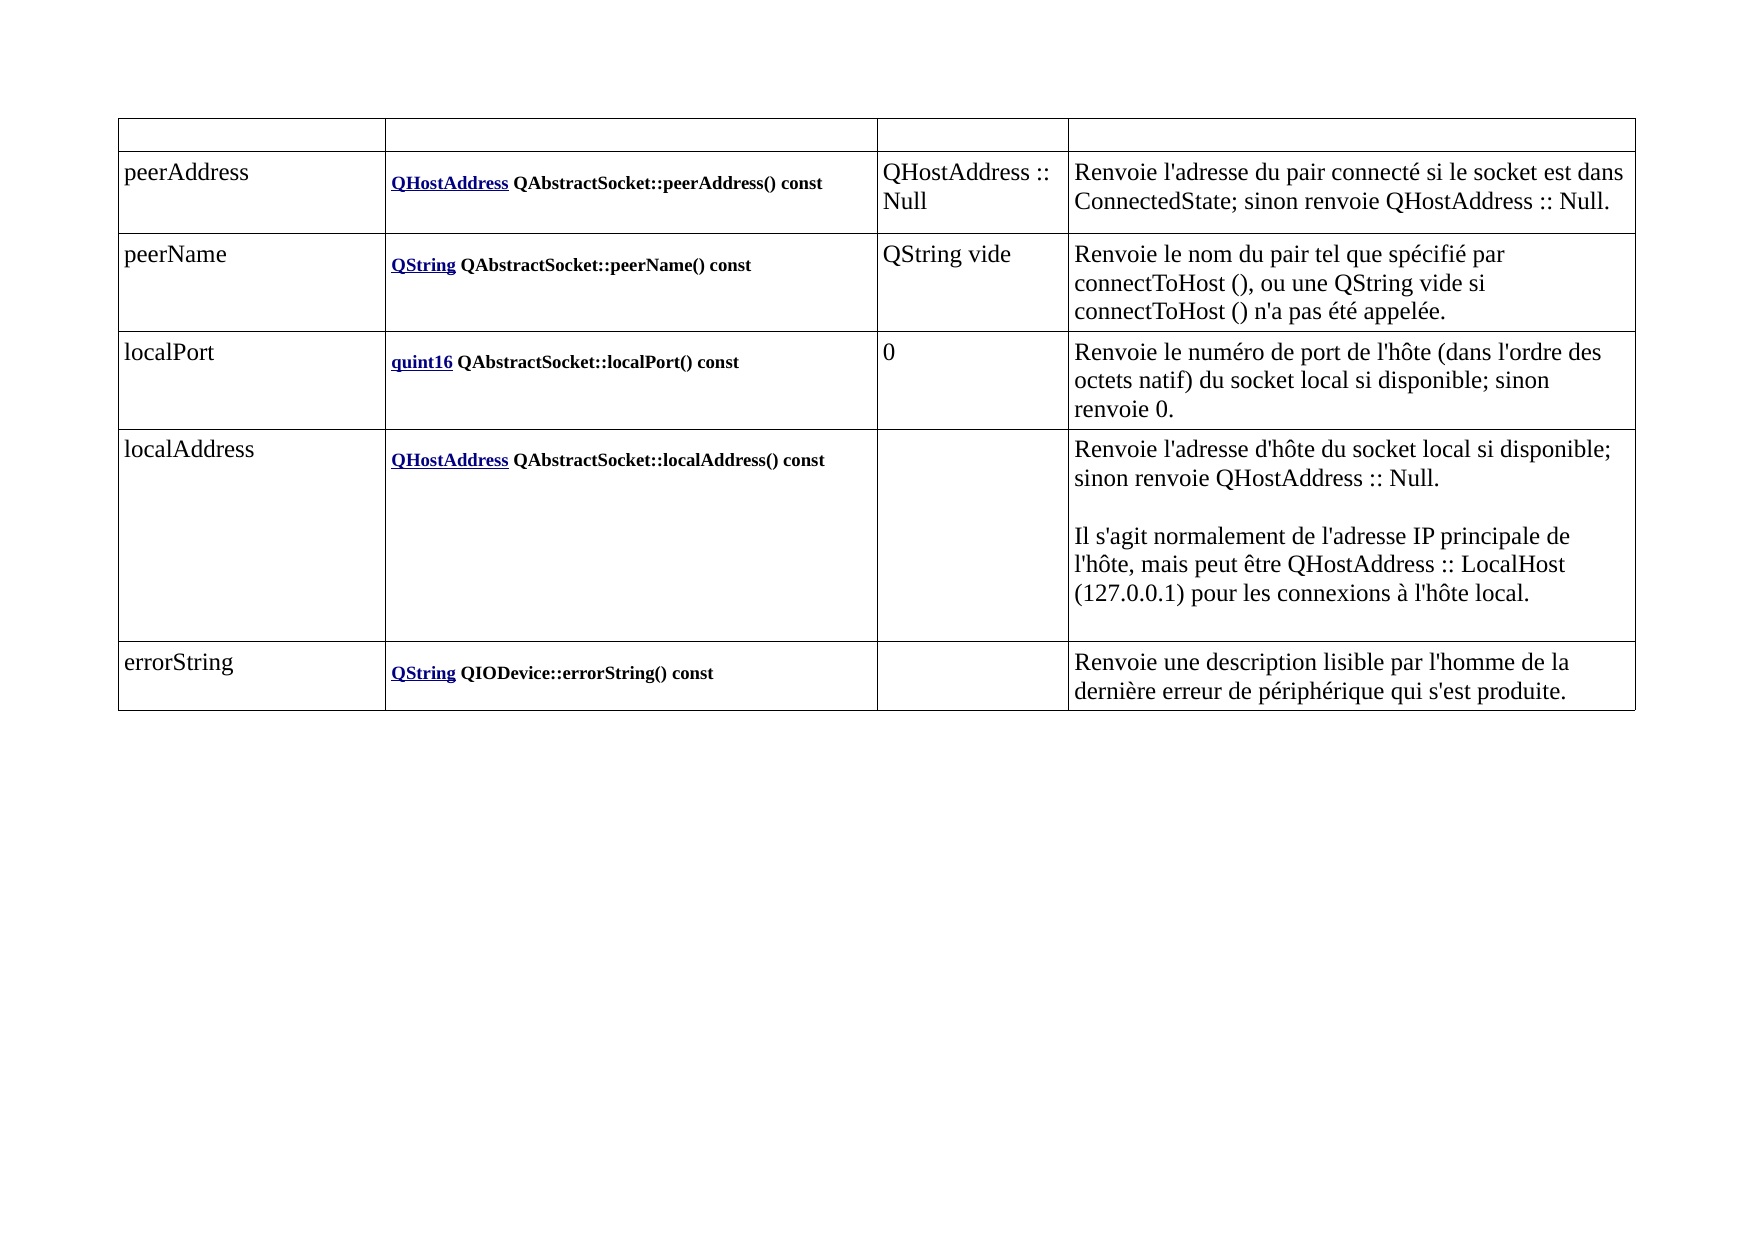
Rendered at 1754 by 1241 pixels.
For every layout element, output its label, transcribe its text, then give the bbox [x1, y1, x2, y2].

table_cell QHostAddress QAbstractSocket::localAddress() const [386, 430, 877, 641]
table_cell Renvoie l'adresse du pair connecté si le socket est dans ConnectedState; sinon renvoie QHostAddress :: Null. [1069, 152, 1635, 233]
table_cell QHostAddress :: Null [878, 152, 1068, 233]
table_cell localAddress [119, 430, 385, 641]
table_cell quint16 QAbstractSocket::localPort() const [386, 332, 877, 429]
table_cell Renvoie une description lisible par l'homme de la dernière erreur de périphérique qui s'est produite. [1069, 642, 1635, 710]
table_cell 0 [878, 332, 1068, 429]
table_cell [119, 119, 385, 151]
table_cell Renvoie l'adresse d'hôte du socket local si disponible; sinon renvoie QHostAddress :: Null. Il s'agit normalement de l'adresse IP principale de l'hôte, mais peut être QHostAddress :: LocalHost (127.0.0.1) pour les connexions à l'hôte local. [1069, 430, 1635, 641]
table_cell [1069, 119, 1635, 151]
table_cell [878, 430, 1068, 641]
table_cell errorString [119, 642, 385, 710]
table_cell peerAddress [119, 152, 385, 233]
table_cell [878, 642, 1068, 710]
table_cell QHostAddress QAbstractSocket::peerAddress() const [386, 152, 877, 233]
table_cell peerName [119, 234, 385, 331]
table_cell Renvoie le numéro de port de l'hôte (dans l'ordre des octets natif) du socket local si disponible; sinon renvoie 0. [1069, 332, 1635, 429]
table_cell [386, 119, 877, 151]
table_cell QString vide [878, 234, 1068, 331]
table_cell Renvoie le nom du pair tel que spécifié par connectToHost (), ou une QString vide si connectToHost () n'a pas été appelée. [1069, 234, 1635, 331]
table_cell QString QAbstractSocket::peerName() const [386, 234, 877, 331]
table_cell localPort [119, 332, 385, 429]
table_cell [878, 119, 1068, 151]
table_cell QString QIODevice::errorString() const [386, 642, 877, 710]
